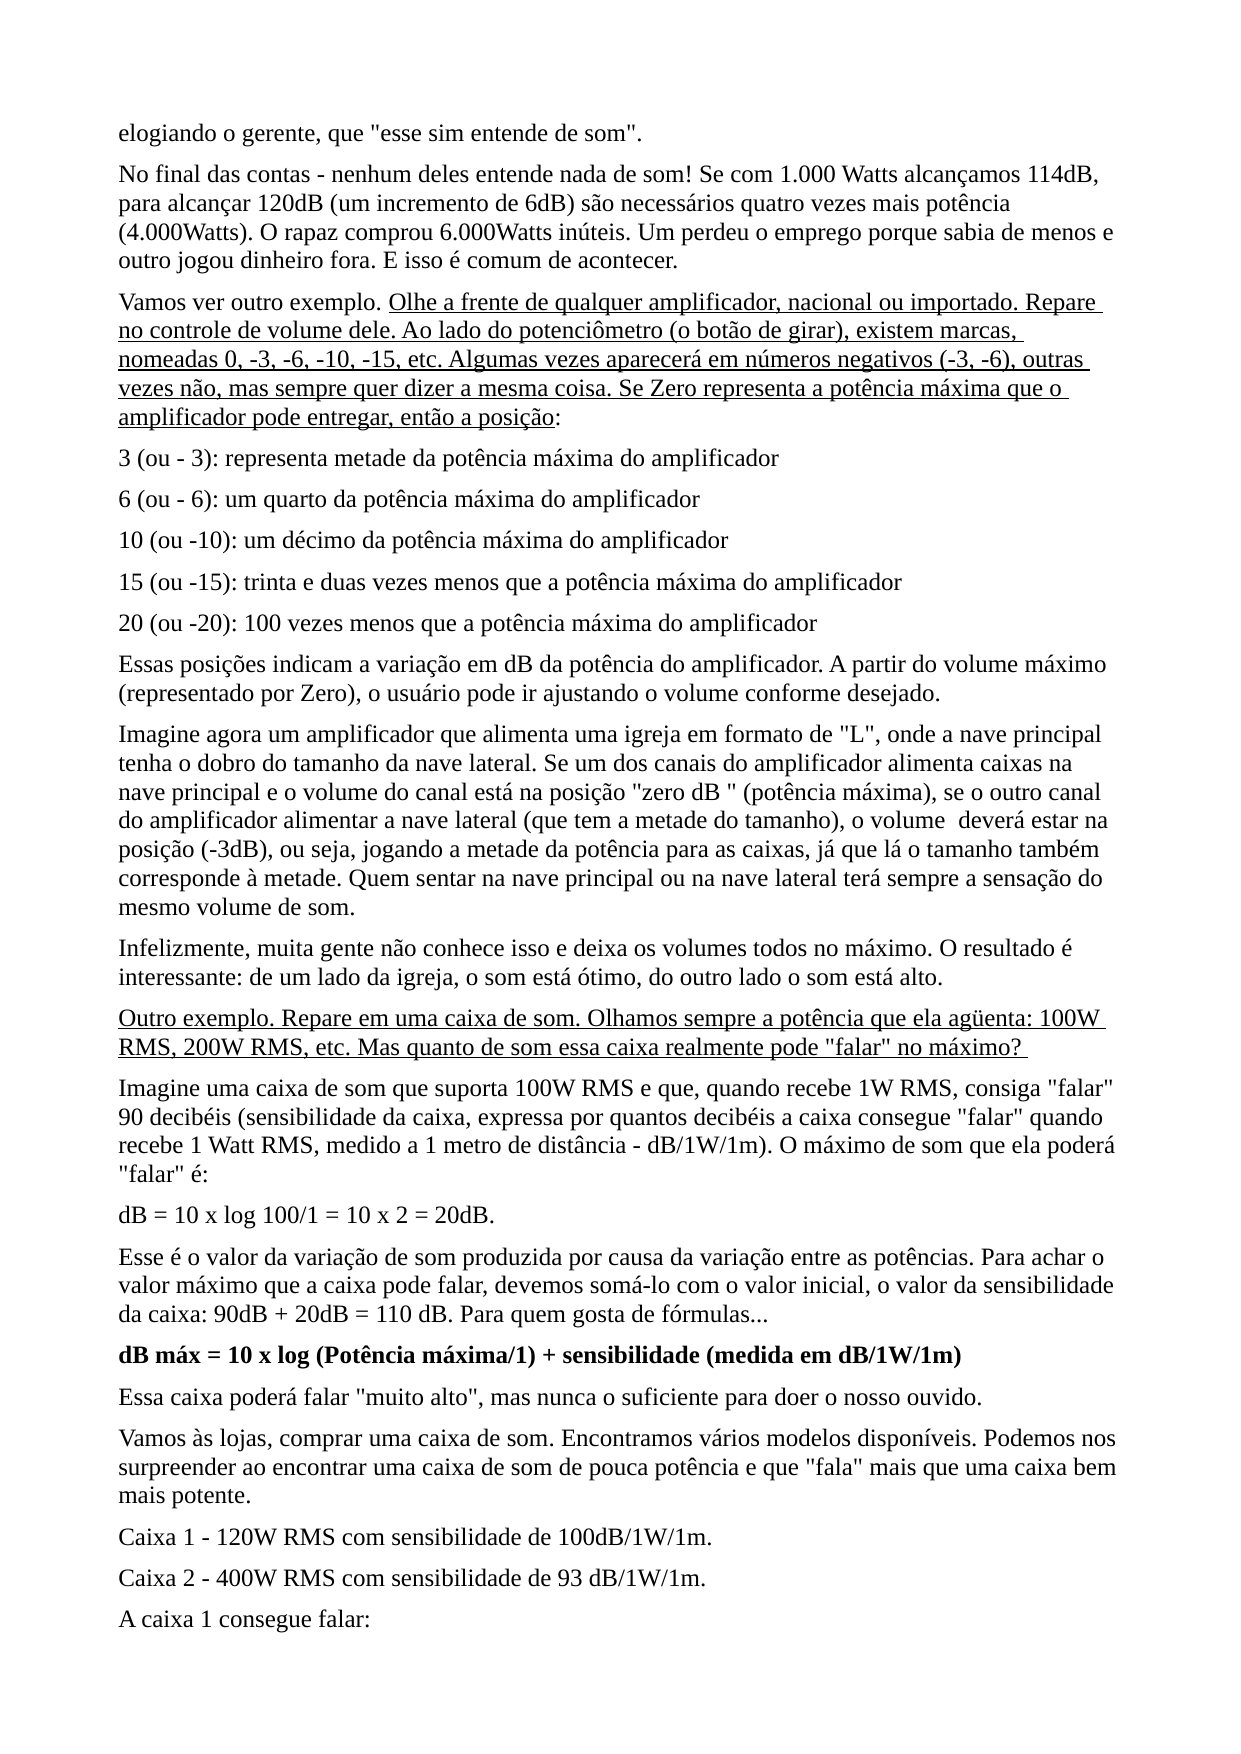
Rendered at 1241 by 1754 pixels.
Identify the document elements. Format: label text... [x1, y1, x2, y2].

text Imagine uma caixa de som que suporta 100W RMS e que, quando recebe 1W RMS, consiga "falar" 90 decibéis (sensibilidade da caixa, expressa por quantos decibéis a caixa consegue "falar" quando recebe 1 Watt RMS, medido a 1 metro de distância - dB/1W/1m). O máximo de som que ela poderá "falar" é: [118, 1073, 1122, 1188]
text Vamos ver outro exemplo. Olhe a frente de qualquer amplificador, nacional ou importado. Repare no controle de volume dele. Ao lado do potenciômetro (o botão de girar), existem marcas, nomeadas 0, -3, -6, -10, -15, etc. Algumas vezes aparecerá em números negativos (-3, -6), outras vezes não, mas sempre quer dizer a mesma coisa. Se Zero representa a potência máxima que o amplificador pode entregar, então a posição: [118, 287, 1122, 431]
text Infelizmente, muita gente não conhece isso e deixa os volumes todos no máximo. O resultado é interessante: de um lado da igreja, o som está ótimo, do outro lado o som está alto. [118, 933, 1122, 991]
text Caixa 1 - 120W RMS com sensibilidade de 100dB/1W/1m. [118, 1522, 1122, 1551]
text 6 (ou - 6): um quarto da potência máxima do amplificador [118, 484, 1122, 513]
text 3 (ou - 3): representa metade da potência máxima do amplificador [118, 443, 1122, 472]
text Imagine agora um amplificador que alimenta uma igreja em formato de "L", onde a nave principal tenha o dobro do tamanho da nave lateral. Se um dos canais do amplificador alimenta caixas na nave principal e o volume do canal está na posição "zero dB " (potência máxima), se o outro canal do amplificador alimentar a nave lateral (que tem a metade do tamanho), o volume deverá estar na posição (-3dB), ou seja, jogando a metade da potência para as caixas, já que lá o tamanho também corresponde à metade. Quem sentar na nave principal ou na nave lateral terá sempre a sensação do mesmo volume de som. [118, 719, 1122, 921]
text A caixa 1 consegue falar: [118, 1604, 1122, 1633]
text 10 (ou -10): um décimo da potência máxima do amplificador [118, 526, 1122, 554]
text dB máx = 10 x log (Potência máxima/1) + sensibilidade (medida em dB/1W/1m) [118, 1341, 1122, 1369]
text Esse é o valor da variação de som produzida por causa da variação entre as potências. Para achar o valor máximo que a caixa pode falar, devemos somá-lo com o valor inicial, o valor da sensibilidade da caixa: 90dB + 20dB = 110 dB. Para quem gosta de fórmulas... [118, 1242, 1122, 1328]
text Outro exemplo. Repare em uma caixa de som. Olhamos sempre a potência que ela agüenta: 100W RMS, 200W RMS, etc. Mas quanto de som essa caixa realmente pode "falar" no máximo? [118, 1003, 1122, 1061]
text Essa caixa poderá falar "muito alto", mas nunca o suficiente para doer o nosso ouvido. [118, 1382, 1122, 1411]
text dB = 10 x log 100/1 = 10 x 2 = 20dB. [118, 1201, 1122, 1229]
text 20 (ou -20): 100 vezes menos que a potência máxima do amplificador [118, 608, 1122, 637]
text elogiando o gerente, que "esse sim entende de som". [118, 118, 1122, 147]
text No final das contas - nenhum deles entende nada de som! Se com 1.000 Watts alcançamos 114dB, para alcançar 120dB (um incremento de 6dB) são necessários quatro vezes mais potência (4.000Watts). O rapaz comprou 6.000Watts inúteis. Um perdeu o emprego porque sabia de menos e outro jogou dinheiro fora. E isso é comum de acontecer. [118, 159, 1122, 274]
text Caixa 2 - 400W RMS com sensibilidade de 93 dB/1W/1m. [118, 1563, 1122, 1592]
text Vamos às lojas, comprar uma caixa de som. Encontramos vários modelos disponíveis. Podemos nos surpreender ao encontrar uma caixa de som de pouca potência e que "fala" mais que uma caixa bem mais potente. [118, 1423, 1122, 1509]
text Essas posições indicam a variação em dB da potência do amplificador. A partir do volume máximo (representado por Zero), o usuário pode ir ajustando o volume conforme desejado. [118, 649, 1122, 707]
text 15 (ou -15): trinta e duas vezes menos que a potência máxima do amplificador [118, 567, 1122, 596]
